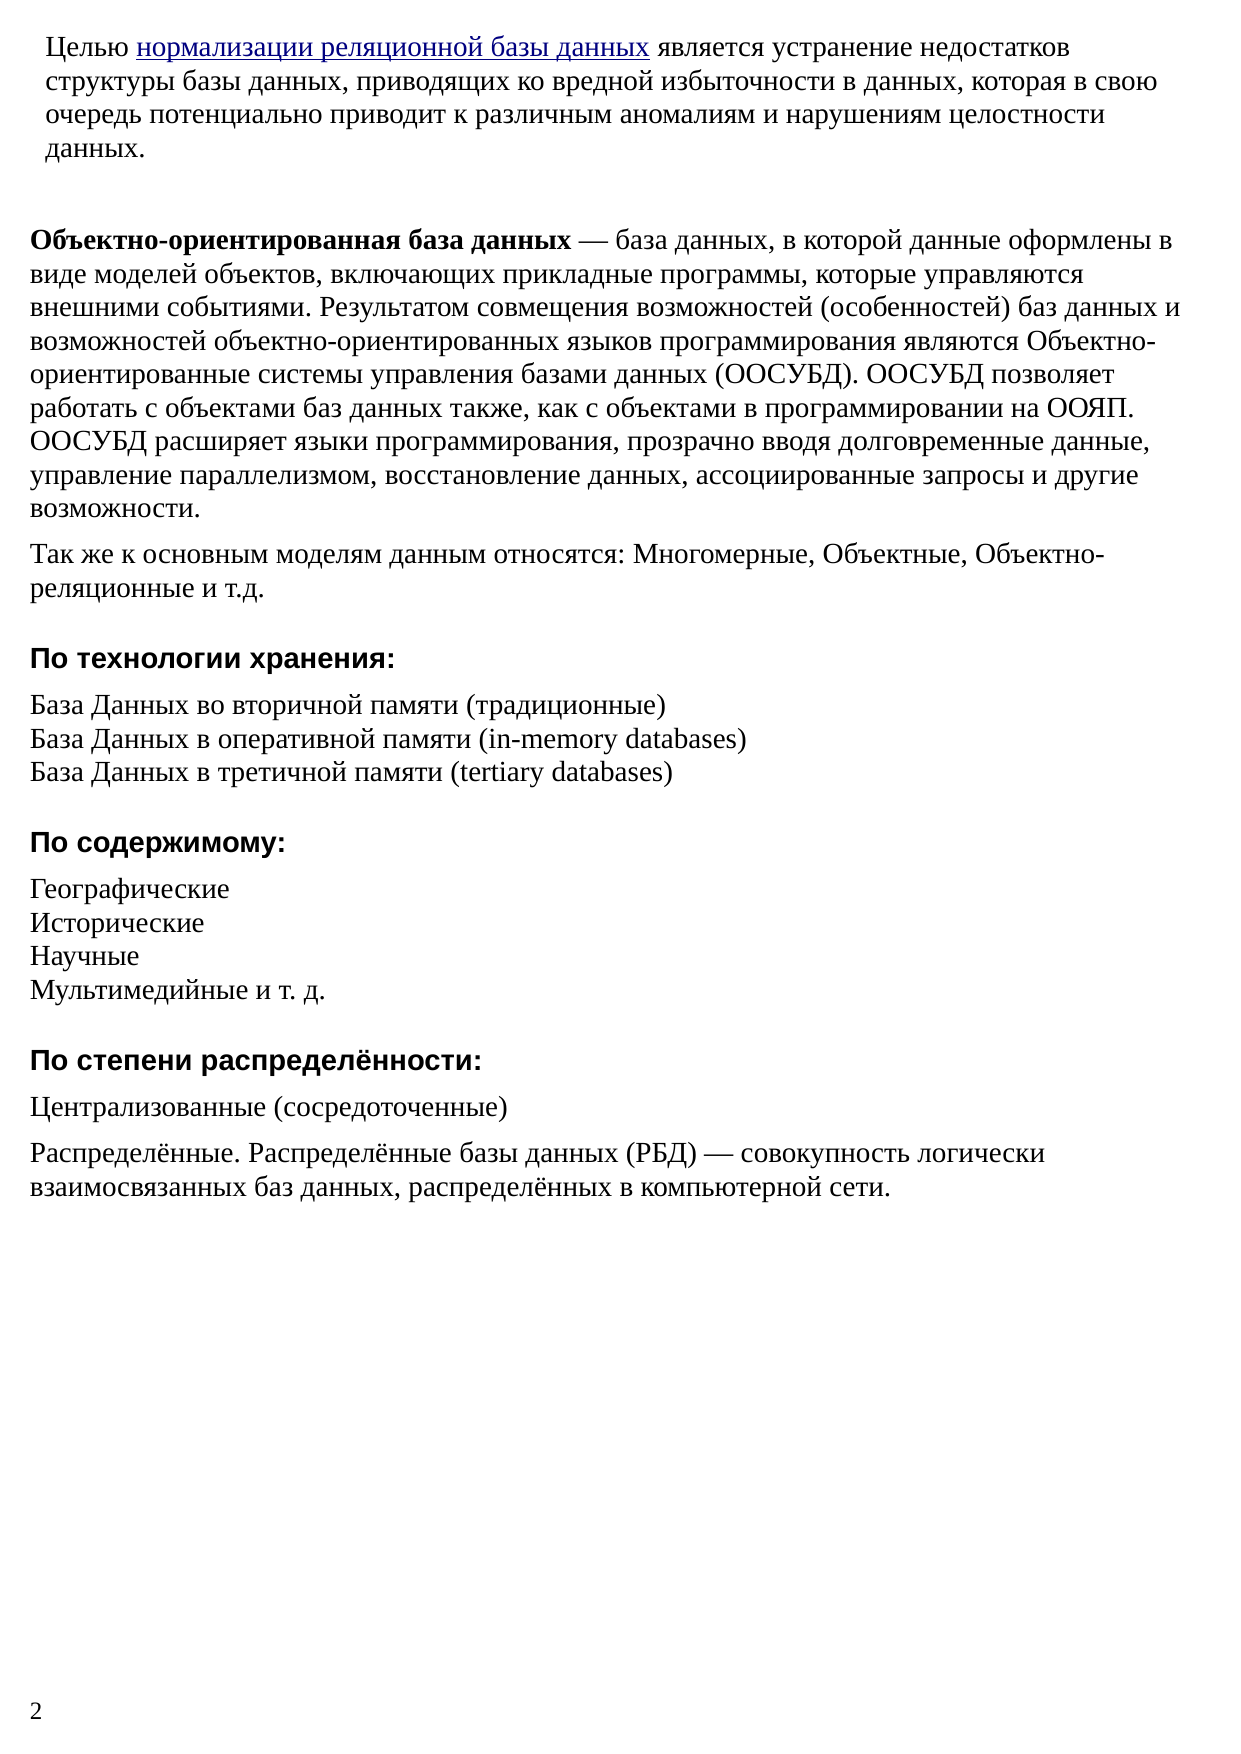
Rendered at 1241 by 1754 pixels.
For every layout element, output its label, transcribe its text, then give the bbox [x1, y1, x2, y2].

text База Данных во вторичной памяти (традиционные) База Данных в оперативной памяти (in-memory databases) База Данных в третичной памяти (tertiary databases) [29, 687, 1211, 788]
subtitle По содержимому: [29, 825, 1211, 859]
text Географические Исторические Научные Мультимедийные и т. д. [29, 871, 1211, 1006]
text Целью нормализации реляционной базы данных является устранение недостатков структуры базы данных, приводящих ко вредной избыточности в данных, которая в свою очередь потенциально приводит к различным аномалиям и нарушениям целостности данных. [45, 29, 1195, 164]
text Централизованные (сосредоточенные) [29, 1089, 1211, 1123]
text Так же к основным моделям данным относятся: Многомерные, Объектные, Объектно-реляционные и т.д. [29, 537, 1211, 604]
text Объектно-ориентированная база данных — база данных, в которой данные оформлены в виде моделей объектов, включающих прикладные программы, которые управляются внешними событиями. Результатом совмещения возможностей (особенностей) баз данных и возможностей объектно-ориентированных языков программирования являются Объектно-ориентированные системы управления базами данных (ООСУБД). ООСУБД позволяет работать с объектами баз данных также, как с объектами в программировании на ООЯП. ООСУБД расширяет языки программирования, прозрачно вводя долговременные данные, управление параллелизмом, восстановление данных, ассоциированные запросы и другие возможности. [29, 222, 1211, 524]
subtitle По степени распределённости: [29, 1043, 1211, 1077]
text Распределённые. Распределённые базы данных (РБД) — совокупность логически взаимосвязанных баз данных, распределённых в компьютерной сети. [29, 1135, 1211, 1202]
subtitle По технологии хранения: [29, 641, 1211, 675]
